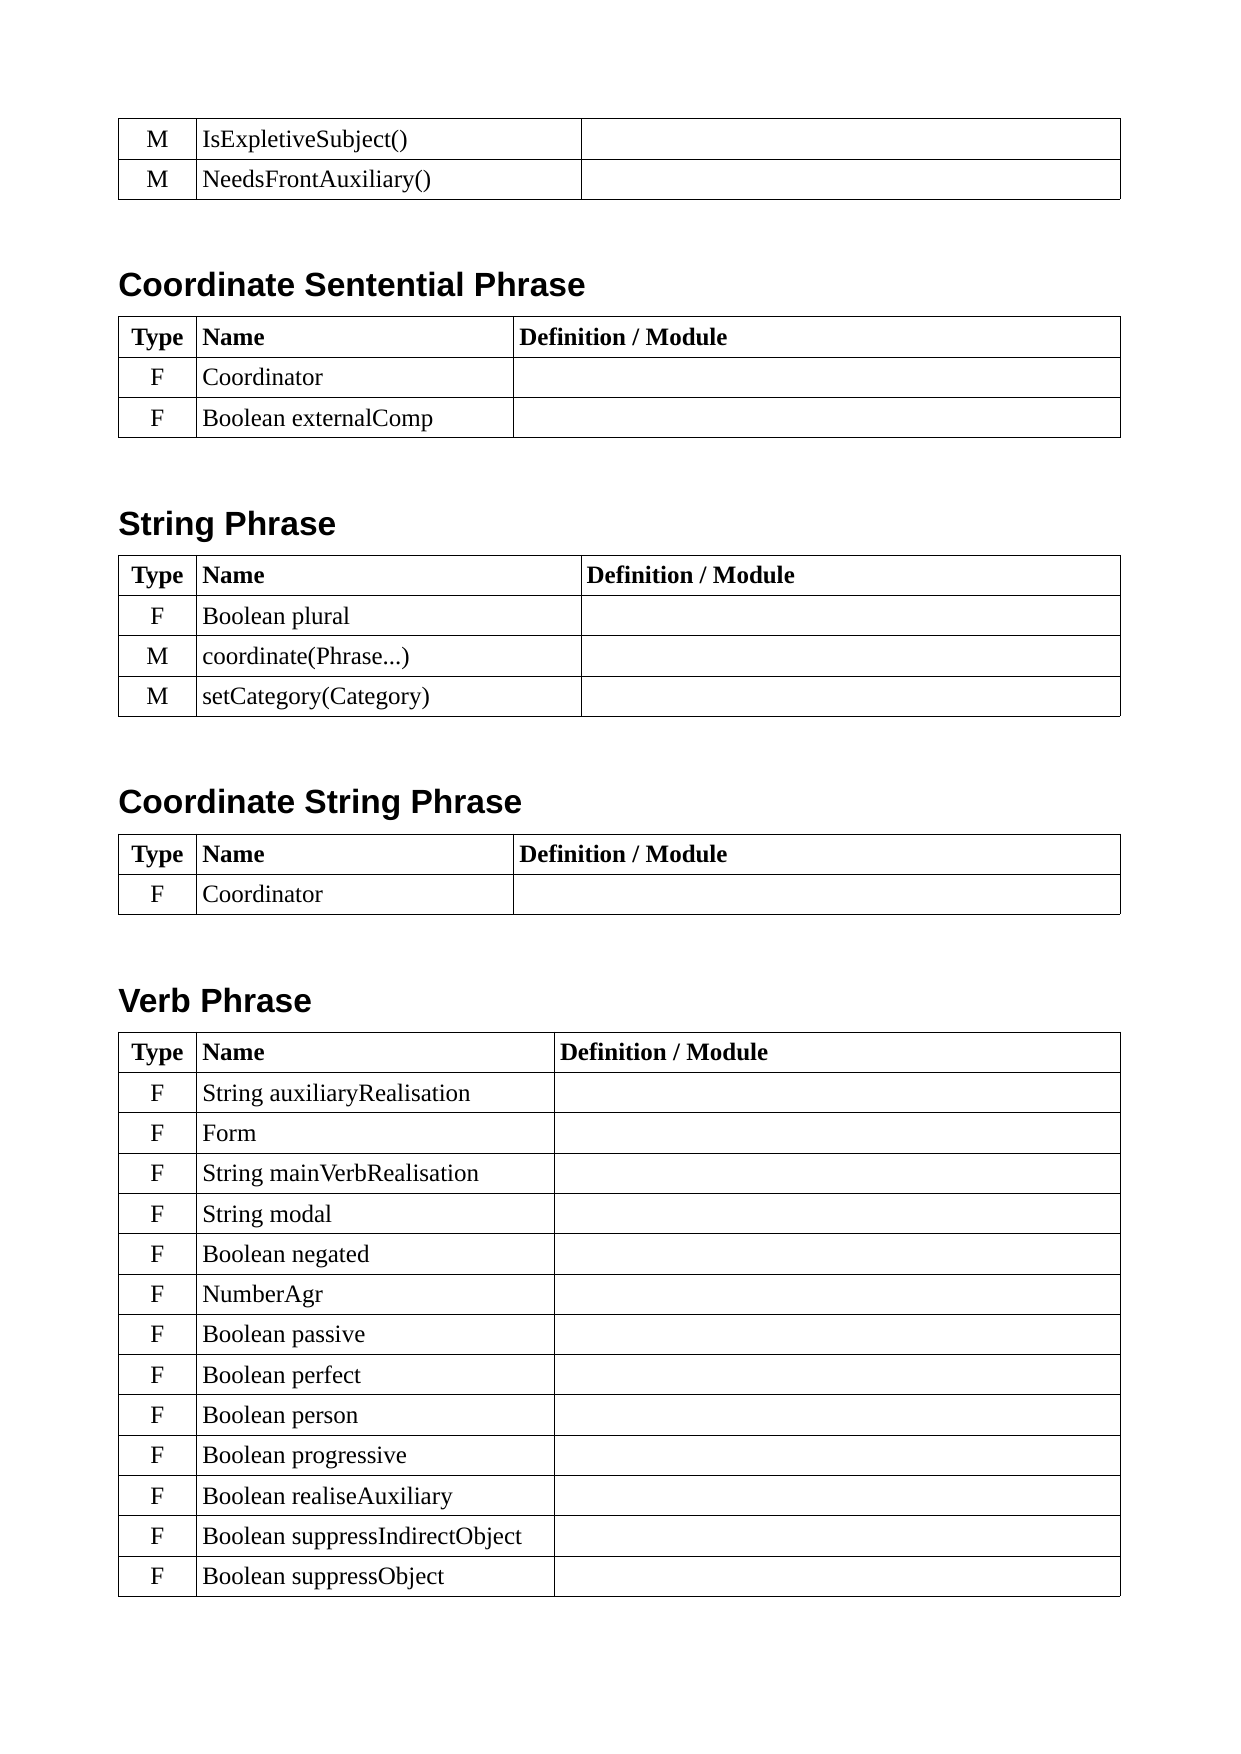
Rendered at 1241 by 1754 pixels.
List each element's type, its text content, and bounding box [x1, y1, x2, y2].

table_cell [555, 1073, 1120, 1112]
table_cell [555, 1436, 1120, 1475]
table_cell F [119, 1113, 196, 1152]
table_cell String modal [197, 1194, 554, 1233]
subtitle Coordinate String Phrase [118, 782, 1122, 821]
table_cell Boolean suppressObject [197, 1557, 554, 1596]
table_header Name [197, 317, 513, 357]
table_cell [514, 358, 1120, 397]
table_header Definition / Module [514, 835, 1120, 874]
table_cell Boolean realiseAuxiliary [197, 1476, 554, 1515]
table_cell F [119, 358, 196, 397]
table_cell Boolean plural [197, 596, 581, 635]
table_cell F [119, 1315, 196, 1354]
table_cell Boolean person [197, 1395, 554, 1435]
table_cell [582, 636, 1120, 676]
subtitle String Phrase [118, 503, 1122, 542]
table_cell Boolean externalComp [197, 398, 513, 437]
table_cell [555, 1154, 1120, 1193]
table_cell F [119, 1194, 196, 1233]
table_cell M [119, 677, 196, 716]
table_cell String mainVerbRealisation [197, 1154, 554, 1193]
table_cell NumberAgr [197, 1275, 554, 1314]
table_cell [555, 1395, 1120, 1435]
table_cell F [119, 1395, 196, 1435]
table_cell [514, 875, 1120, 914]
table_cell String auxiliaryRealisation [197, 1073, 554, 1112]
table_cell Boolean suppressIndirectObject [197, 1516, 554, 1556]
table_cell F [119, 1275, 196, 1314]
table_cell [582, 160, 1120, 199]
table_cell [555, 1194, 1120, 1233]
table_cell Form [197, 1113, 554, 1152]
table_header Name [197, 1033, 554, 1072]
table_cell IsExpletiveSubject() [197, 119, 581, 158]
table_cell Boolean progressive [197, 1436, 554, 1475]
table_cell F [119, 1557, 196, 1596]
table_cell [555, 1476, 1120, 1515]
table_header Name [197, 556, 581, 595]
subtitle Verb Phrase [118, 980, 1122, 1019]
table_cell Coordinator [197, 358, 513, 397]
table_cell NeedsFrontAuxiliary() [197, 160, 581, 199]
table_cell setCategory(Category) [197, 677, 581, 716]
table_cell [555, 1557, 1120, 1596]
table_header Definition / Module [514, 317, 1120, 357]
table_cell [555, 1234, 1120, 1273]
table_cell [555, 1275, 1120, 1314]
subtitle Coordinate Sentential Phrase [118, 265, 1122, 304]
table_header Definition / Module [555, 1033, 1120, 1072]
table_cell M [119, 636, 196, 676]
table_cell coordinate(Phrase...) [197, 636, 581, 676]
table_cell M [119, 160, 196, 199]
table_cell F [119, 1516, 196, 1556]
table_cell [582, 119, 1120, 158]
table_cell F [119, 1154, 196, 1193]
table_header Name [197, 835, 513, 874]
table_cell F [119, 1073, 196, 1112]
table_cell [582, 596, 1120, 635]
table_header Type [119, 835, 196, 874]
table_header Type [119, 1033, 196, 1072]
table_header Type [119, 317, 196, 357]
table_header Type [119, 556, 196, 595]
table_cell F [119, 1234, 196, 1273]
table_cell F [119, 596, 196, 635]
table_cell F [119, 1476, 196, 1515]
table_cell [555, 1315, 1120, 1354]
table_header Definition / Module [582, 556, 1120, 595]
table_cell Boolean negated [197, 1234, 554, 1273]
table_cell F [119, 1355, 196, 1394]
table_cell M [119, 119, 196, 158]
table_cell F [119, 398, 196, 437]
table_cell F [119, 875, 196, 914]
table_cell F [119, 1436, 196, 1475]
table_cell Boolean passive [197, 1315, 554, 1354]
table_cell Boolean perfect [197, 1355, 554, 1394]
table_cell [582, 677, 1120, 716]
table_cell [555, 1516, 1120, 1556]
table_cell [514, 398, 1120, 437]
table_cell [555, 1355, 1120, 1394]
table_cell [555, 1113, 1120, 1152]
table_cell Coordinator [197, 875, 513, 914]
